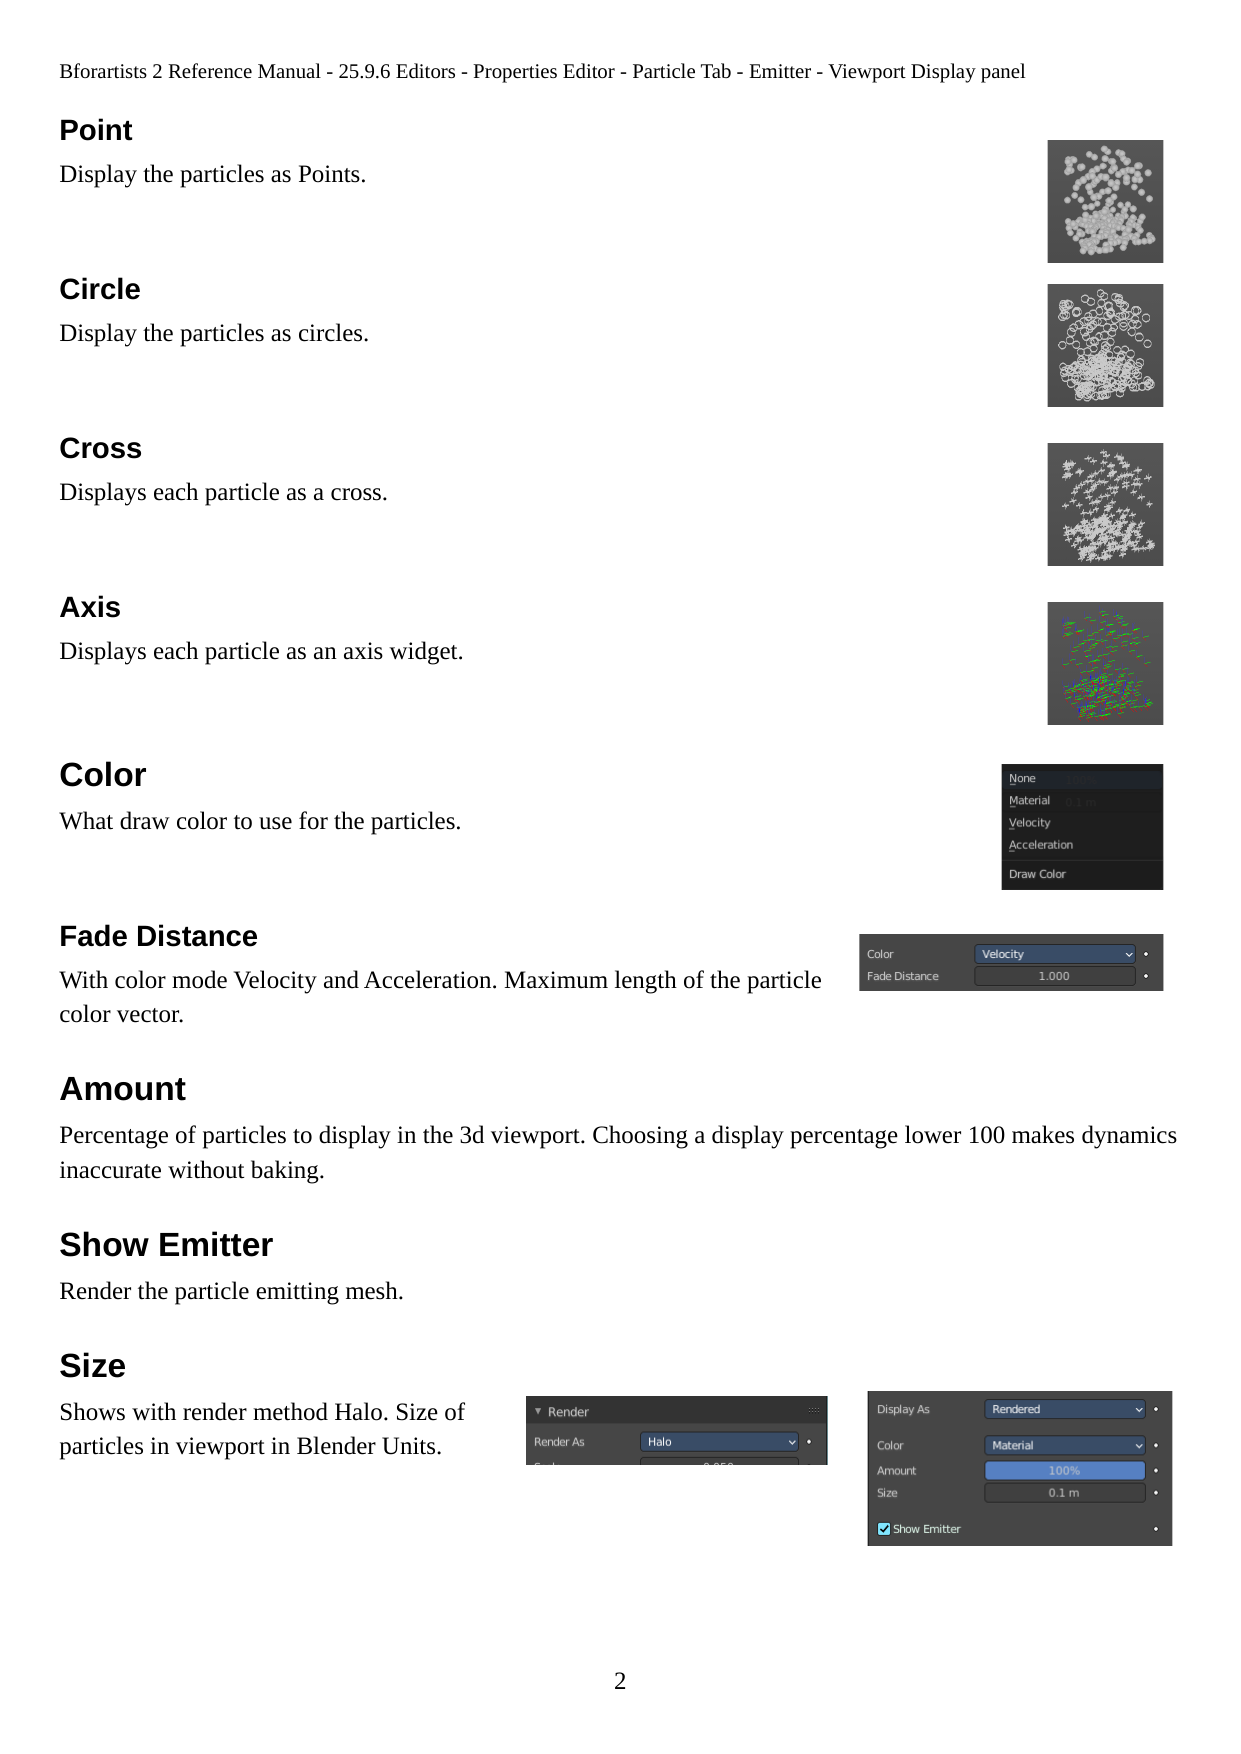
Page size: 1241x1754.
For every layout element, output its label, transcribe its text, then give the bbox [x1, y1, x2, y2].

picture [867, 1391, 1173, 1546]
text [828, 1397, 867, 1460]
text Displays each particle as a cross. [59, 477, 1047, 506]
picture [526, 1396, 828, 1465]
text Display the particles as circles. [59, 318, 1047, 347]
text Percentage of particles to display in the 3d viewport. Choosing a display percentage lower 100 makes dynamics inaccurate without baking. [59, 1120, 1181, 1183]
subtitle Color [59, 755, 1181, 793]
text Shows with render method Halo. Size of particles in viewport in Blender Units. [59, 1397, 526, 1460]
subtitle Cross [59, 431, 1181, 464]
text Displays each particle as an axis widget. [59, 636, 1047, 664]
subtitle Show Emitter [59, 1225, 1181, 1263]
picture [1047, 284, 1164, 407]
text What draw color to use for the particles. [59, 806, 1001, 834]
subtitle Amount [59, 1069, 1181, 1108]
picture [859, 934, 1164, 991]
text Render the particle emitting mesh. [59, 1276, 1181, 1304]
text With color mode Velocity and Acceleration. Maximum length of the particle color vector. [59, 965, 1181, 1028]
subtitle Size [59, 1346, 1181, 1384]
picture [1001, 764, 1164, 890]
subtitle Point [59, 113, 1181, 146]
subtitle Axis [59, 589, 1181, 623]
text Display the particles as Points. [59, 159, 1047, 188]
subtitle Circle [59, 272, 1181, 305]
subtitle Fade Distance [59, 918, 1181, 952]
picture [1047, 140, 1164, 263]
picture [1047, 602, 1164, 725]
picture [1047, 443, 1164, 566]
